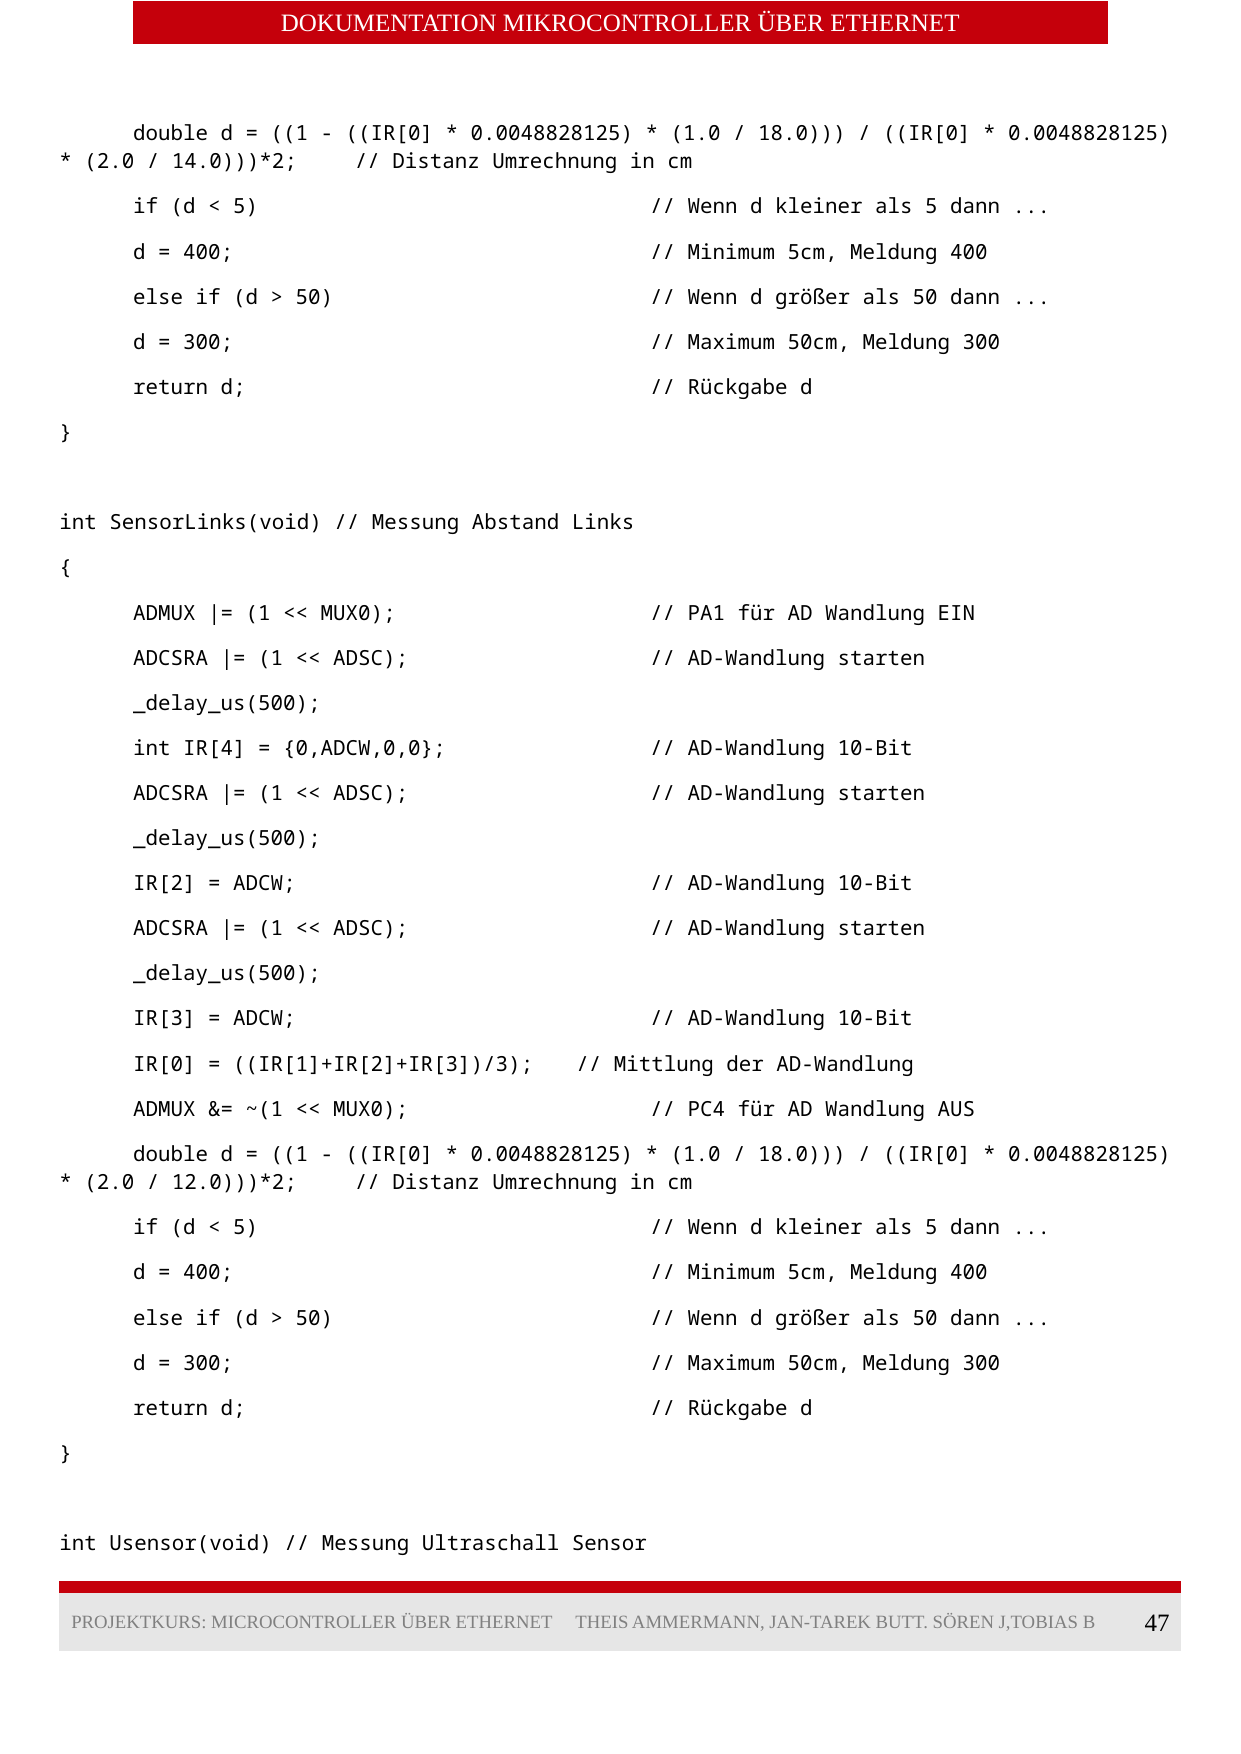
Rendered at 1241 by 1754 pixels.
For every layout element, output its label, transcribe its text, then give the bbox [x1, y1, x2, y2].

text IR[2] = ADCW; // AD-Wandlung 10-Bit [59, 868, 1181, 897]
text ADCSRA |= (1 << ADSC); // AD-Wandlung starten [59, 643, 1181, 671]
text ADCSRA |= (1 << ADSC); // AD-Wandlung starten [59, 778, 1181, 806]
text _delay_us(500); [59, 958, 1181, 987]
text IR[3] = ADCW; // AD-Wandlung 10-Bit [59, 1003, 1181, 1032]
text else if (d > 50) // Wenn d größer als 50 dann ... [59, 282, 1181, 310]
text IR[0] = ((IR[1]+IR[2]+IR[3])/3); // Mittlung der AD-Wandlung [59, 1049, 1181, 1077]
text double d = ((1 - ((IR[0] * 0.0048828125) * (1.0 / 18.0))) / ((IR[0] * 0.0048828125) * (2.0 / 12.0)))*2; // Distanz Umrechnung in cm [59, 1139, 1181, 1196]
text { [59, 552, 1181, 581]
text return d; // Rückgabe d [59, 1393, 1181, 1421]
text } [59, 417, 1181, 446]
text ADCSRA |= (1 << ADSC); // AD-Wandlung starten [59, 913, 1181, 942]
text ADMUX &= ~(1 << MUX0); // PC4 für AD Wandlung AUS [59, 1094, 1181, 1122]
text if (d < 5) // Wenn d kleiner als 5 dann ... [59, 1212, 1181, 1241]
text else if (d > 50) // Wenn d größer als 50 dann ... [59, 1303, 1181, 1331]
text _delay_us(500); [59, 688, 1181, 716]
text d = 400; // Minimum 5cm, Meldung 400 [59, 1257, 1181, 1286]
text int Usensor(void) // Messung Ultraschall Sensor [59, 1528, 1181, 1557]
text d = 400; // Minimum 5cm, Meldung 400 [59, 237, 1181, 265]
text _delay_us(500); [59, 823, 1181, 852]
text } [59, 1438, 1181, 1466]
text double d = ((1 - ((IR[0] * 0.0048828125) * (1.0 / 18.0))) / ((IR[0] * 0.0048828125) * (2.0 / 14.0)))*2; // Distanz Umrechnung in cm [59, 118, 1181, 175]
text int SensorLinks(void) // Messung Abstand Links [59, 507, 1181, 536]
text d = 300; // Maximum 50cm, Meldung 300 [59, 327, 1181, 355]
text if (d < 5) // Wenn d kleiner als 5 dann ... [59, 192, 1181, 220]
text ADMUX |= (1 << MUX0); // PA1 für AD Wandlung EIN [59, 598, 1181, 626]
text int IR[4] = {0,ADCW,0,0}; // AD-Wandlung 10-Bit [59, 733, 1181, 761]
text d = 300; // Maximum 50cm, Meldung 300 [59, 1348, 1181, 1376]
text return d; // Rückgabe d [59, 372, 1181, 401]
